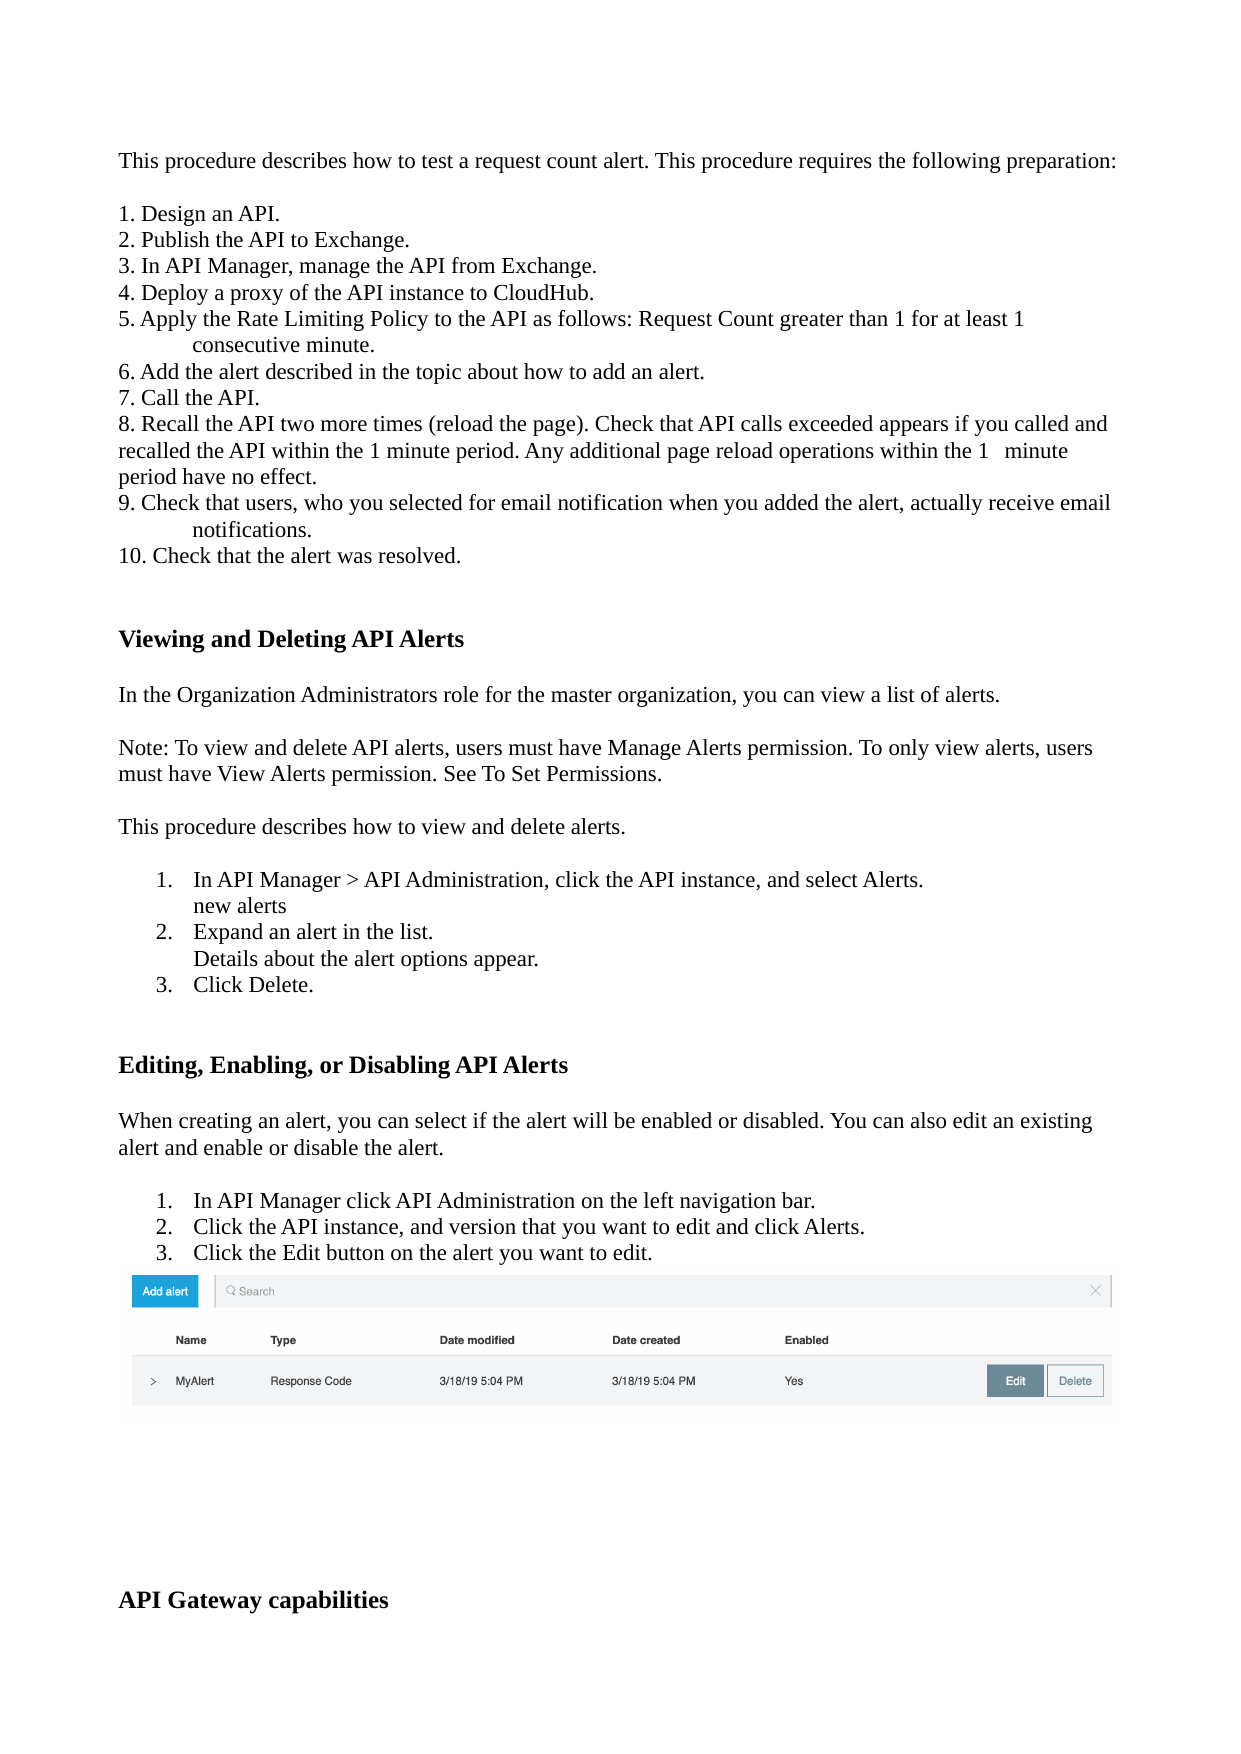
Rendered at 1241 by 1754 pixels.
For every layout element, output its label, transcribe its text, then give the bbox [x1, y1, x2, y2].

text 3. In API Manager, manage the API from Exchange. [118, 252, 1122, 279]
text 4. Deploy a proxy of the API instance to CloudHub. [118, 279, 1122, 305]
text 10. Check that the alert was resolved. [118, 542, 1122, 568]
text This procedure describes how to view and delete alerts. [118, 813, 1122, 839]
text 6. Add the alert described in the topic about how to add an alert. [118, 358, 1122, 384]
text In the Organization Administrators role for the master organization, you can view a list of alerts. [118, 681, 1122, 707]
text Viewing and Deleting API Alerts [118, 624, 1122, 652]
list new alerts [156, 892, 1122, 918]
text 8. Recall the API two more times (reload the page). Check that API calls exceeded appears if you called and recalled the API within the 1 minute period. Any additional page reload operations within the 1 minute period have no effect. [118, 410, 1122, 489]
text 2. Publish the API to Exchange. [118, 226, 1122, 252]
list Click the API instance, and version that you want to edit and click Alerts. [156, 1213, 1122, 1239]
text This procedure describes how to test a request count alert. This procedure requires the following preparation: [118, 147, 1122, 173]
text Editing, Enabling, or Disabling API Alerts [118, 1050, 1122, 1079]
text When creating an alert, you can select if the alert will be enabled or disabled. You can also edit an existing alert and enable or disable the alert. [118, 1108, 1122, 1160]
text 5. Apply the Rate Limiting Policy to the API as follows: Request Count greater than 1 for at least 1 consecutive minute. [118, 305, 1122, 358]
text API Gateway capabilities [118, 1585, 1122, 1613]
list Click Delete. [156, 971, 1122, 997]
text 7. Call the API. [118, 384, 1122, 410]
text 1. Design an API. [118, 199, 1122, 226]
list In API Manager click API Administration on the left navigation bar. [156, 1187, 1122, 1213]
picture [118, 1265, 1123, 1427]
list Click the Edit button on the alert you want to edit. [156, 1239, 1122, 1265]
list Expand an alert in the list. [156, 918, 1122, 945]
list Details about the alert options appear. [156, 945, 1122, 971]
list In API Manager > API Administration, click the API instance, and select Alerts. [156, 866, 1122, 892]
text Note: To view and delete API alerts, users must have Manage Alerts permission. To only view alerts, users must have View Alerts permission. See To Set Permissions. [118, 734, 1122, 787]
text 9. Check that users, who you selected for email notification when you added the alert, actually receive email notifications. [118, 489, 1122, 542]
